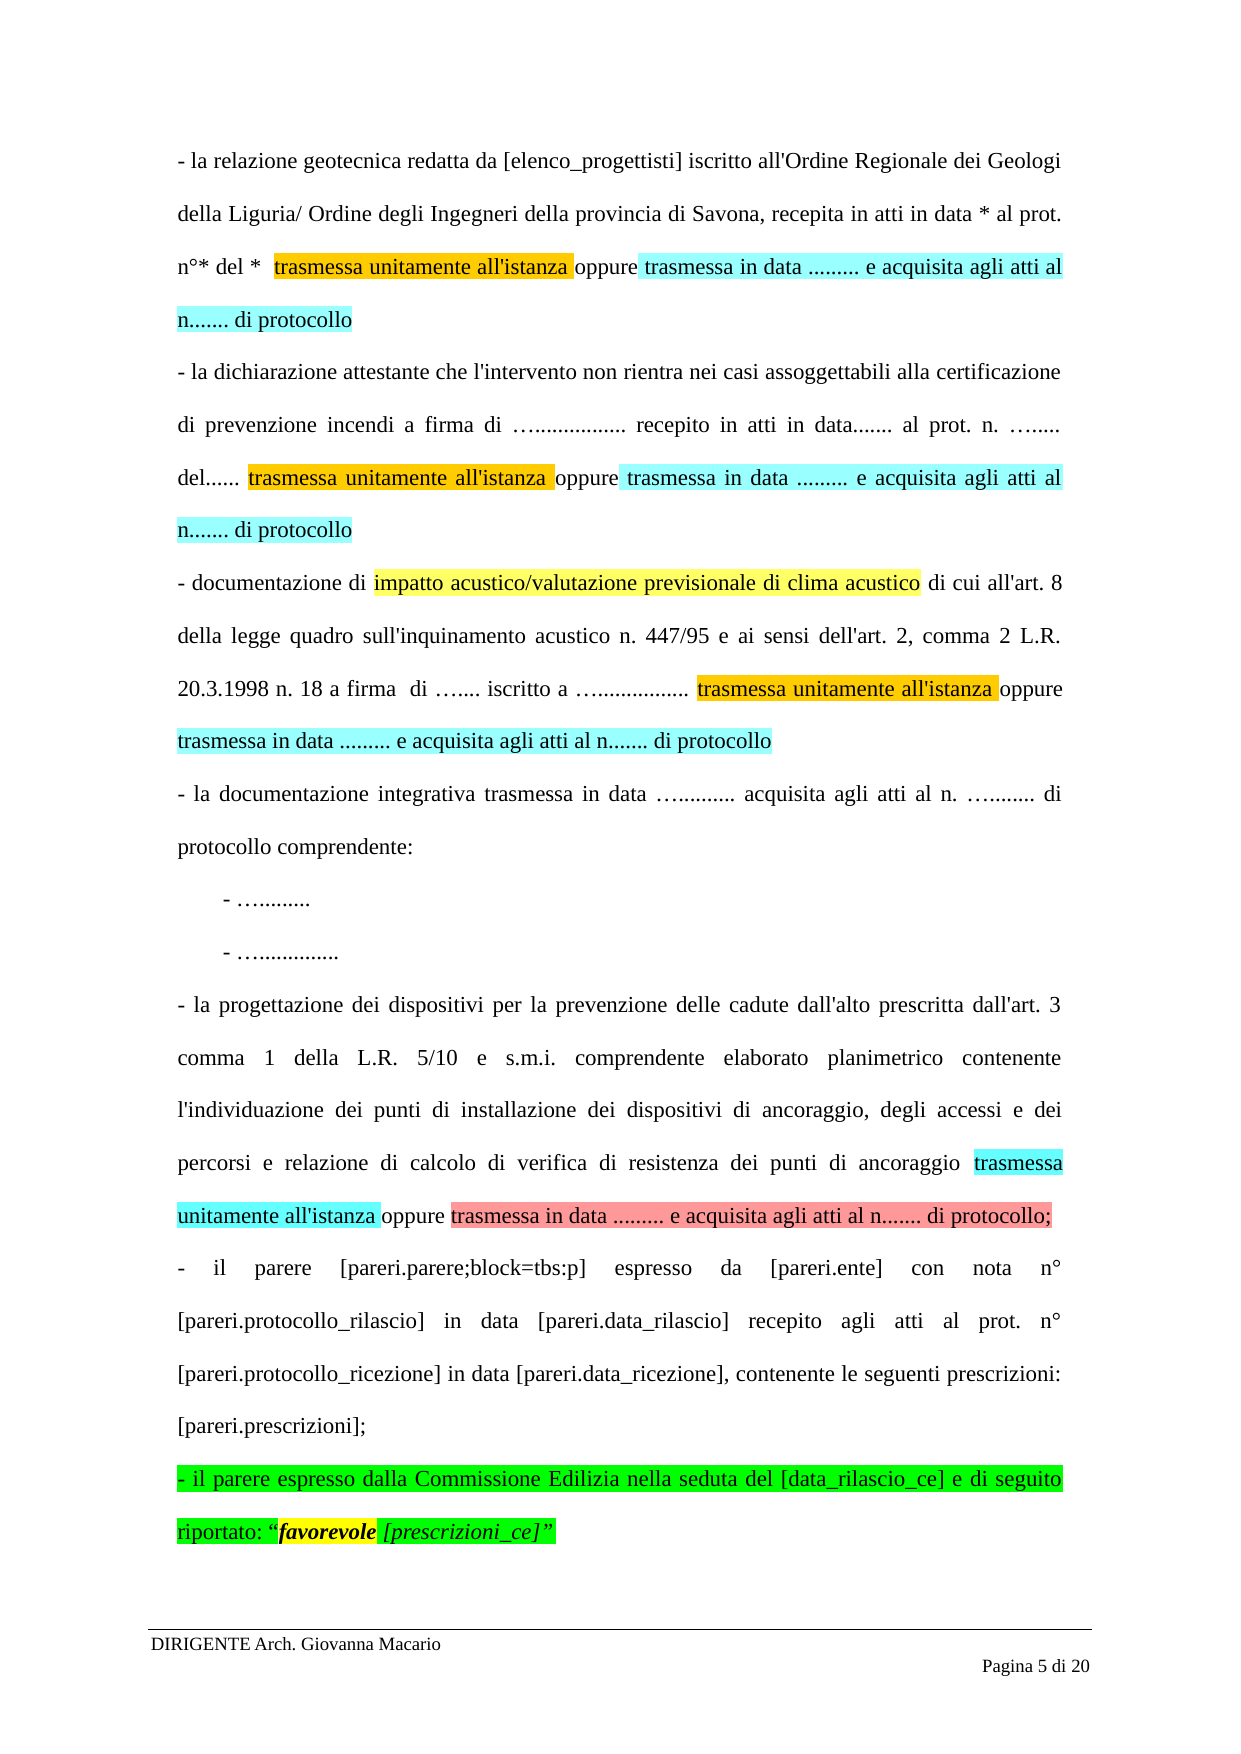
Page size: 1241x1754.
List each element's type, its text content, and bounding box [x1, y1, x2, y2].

list - documentazione di impatto acustico/valutazione previsionale di clima acustico di cui all'art. 8 della legge quadro sull'inquinamento acustico n. 447/95 e ai sensi dell'art. 2, comma 2 L.R. 20.3.1998 n. 18 a firma di ….... iscritto a …................ trasmessa unitamente all'istanza oppure trasmessa in data ......... e acquisita agli atti al n....... di protocollo [177, 569, 1063, 754]
list - la relazione geotecnica redatta da [elenco_progettisti] iscritto all'Ordine Regionale dei Geologi della Liguria/ Ordine degli Ingegneri della provincia di Savona, recepita in atti in data * al prot. n°* del * trasmessa unitamente all'istanza oppure trasmessa in data ......... e acquisita agli atti al n....... di protocollo [177, 148, 1063, 332]
list - la documentazione integrativa trasmessa in data ….......... acquisita agli atti al n. …........ di protocollo comprendente: [177, 780, 1063, 859]
list - ….............. [185, 938, 1092, 964]
list - il parere espresso dalla Commissione Edilizia nella seduta del [data_rilascio_ce] e di seguito riportato: “favorevole [prescrizioni_ce]” [177, 1465, 1063, 1544]
list - il parere [pareri.parere;block=tbs:p] espresso da [pareri.ente] con nota n° [pareri.protocollo_rilascio] in data [pareri.data_rilascio] recepito agli atti al prot. n° [pareri.protocollo_ricezione] in data [pareri.data_ricezione], contenente le seguenti prescrizioni: [pareri.prescrizioni]; [177, 1254, 1063, 1439]
list - la progettazione dei dispositivi per la prevenzione delle cadute dall'alto prescritta dall'art. 3 comma 1 della L.R. 5/10 e s.m.i. comprendente elaborato planimetrico contenente l'individuazione dei punti di installazione dei dispositivi di ancoraggio, degli accessi e dei percorsi e relazione di calcolo di verifica di resistenza dei punti di ancoraggio trasmessa unitamente all'istanza oppure trasmessa in data ......... e acquisita agli atti al n....... di protocollo; [177, 991, 1063, 1228]
list - …......... [185, 886, 1092, 912]
list - la dichiarazione attestante che l'intervento non rientra nei casi assoggettabili alla certificazione di prevenzione incendi a firma di …................ recepito in atti in data....... al prot. n. …..... del...... trasmessa unitamente all'istanza oppure trasmessa in data ......... e acquisita agli atti al n....... di protocollo [177, 358, 1063, 543]
